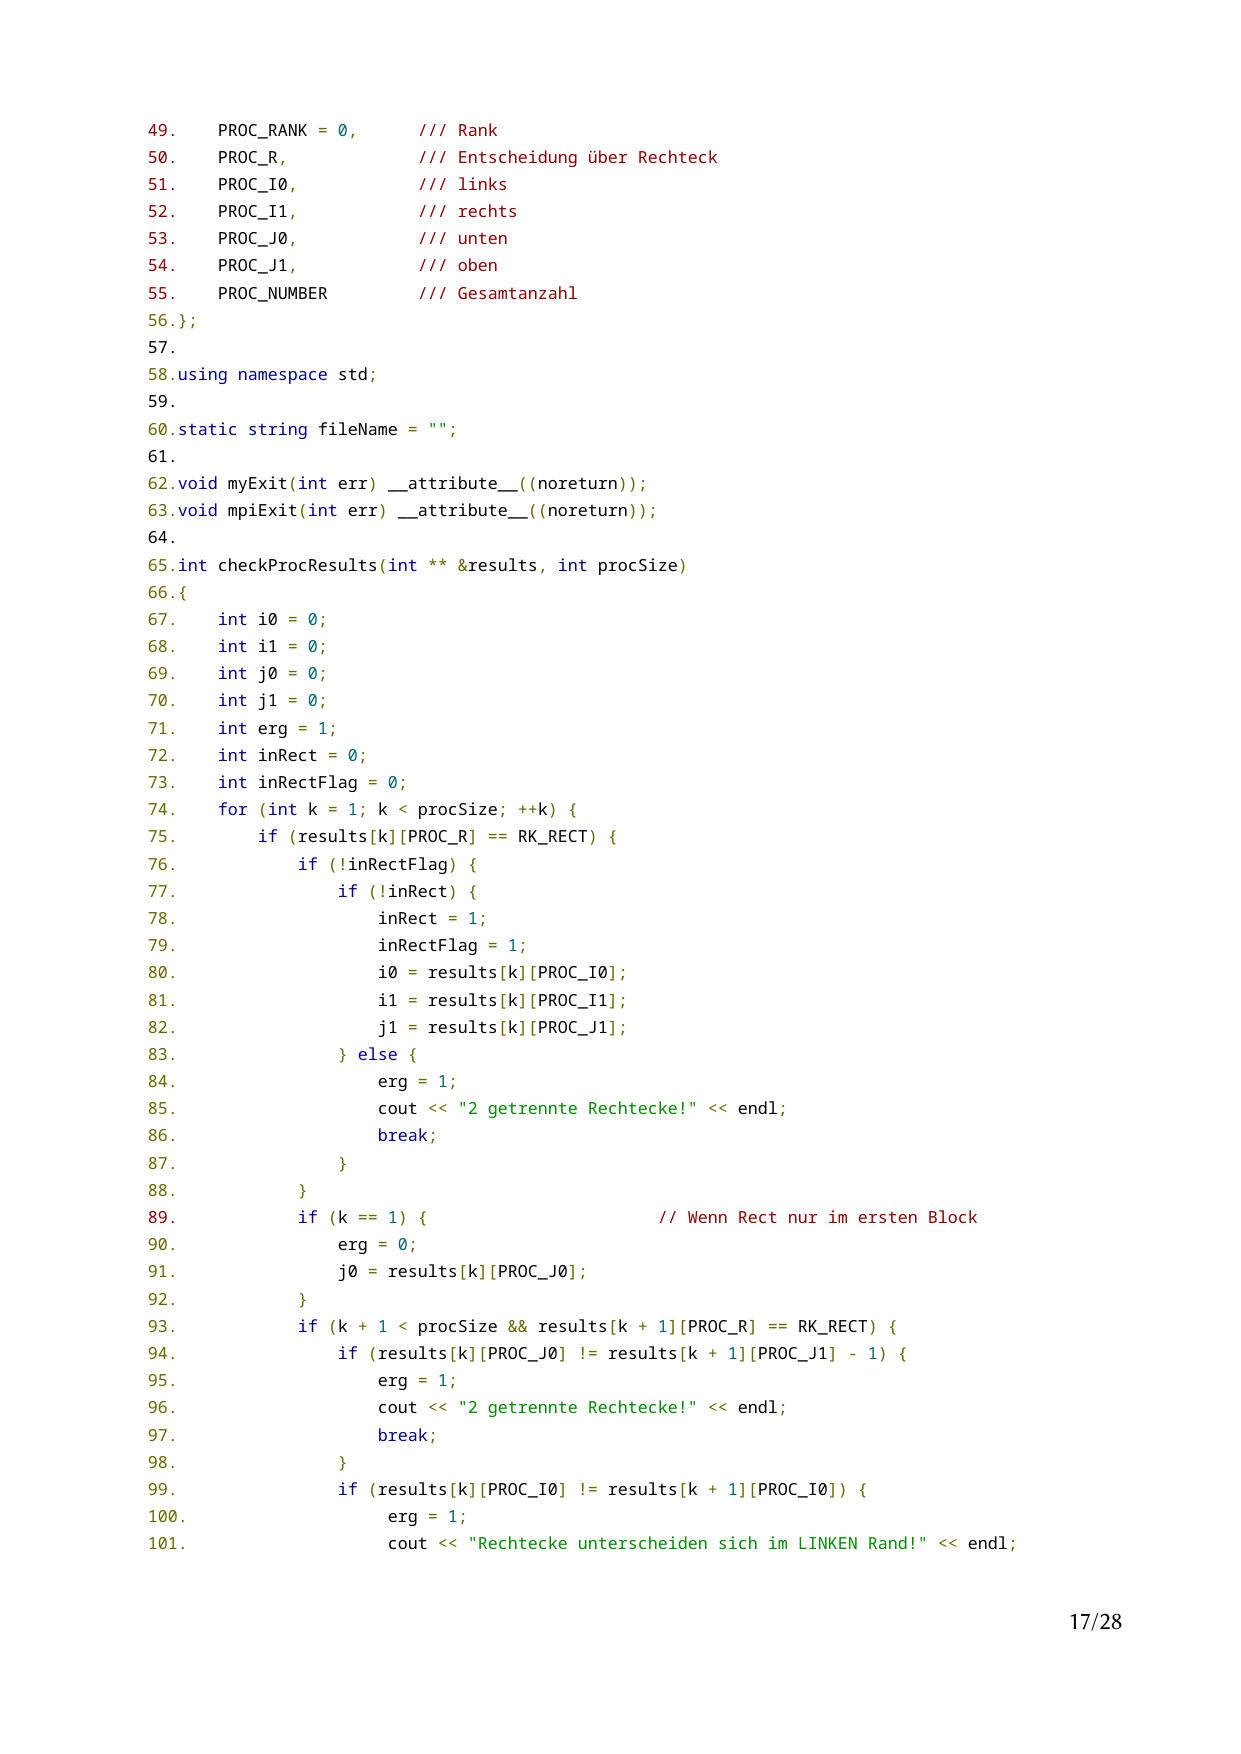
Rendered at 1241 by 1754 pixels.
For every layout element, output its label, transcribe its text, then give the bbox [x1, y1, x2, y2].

list PROC_NUMBER /// Gesamtanzahl [148, 281, 1122, 304]
list int inRect = 0; [148, 743, 1122, 766]
list } [148, 1151, 1122, 1174]
list } [148, 1287, 1122, 1310]
list } [148, 1450, 1122, 1473]
list inRect = 1; [148, 907, 1122, 929]
list PROC_RANK = 0, /// Rank [148, 118, 1122, 141]
list i0 = results[k][PROC_I0]; [148, 961, 1122, 984]
list PROC_R, /// Entscheidung über Rechteck [148, 145, 1122, 168]
list erg = 1; [148, 1369, 1122, 1391]
list inRectFlag = 1; [148, 934, 1122, 956]
list PROC_J0, /// unten [148, 227, 1122, 249]
list static string fileName = ""; [148, 417, 1122, 440]
list erg = 1; [148, 1070, 1122, 1092]
list { [148, 580, 1122, 603]
list j1 = results[k][PROC_J1]; [148, 1015, 1122, 1038]
list int i1 = 0; [148, 635, 1122, 657]
list int i0 = 0; [148, 607, 1122, 630]
list PROC_I0, /// links [148, 172, 1122, 195]
list if (k == 1) { // Wenn Rect nur im ersten Block [148, 1206, 1122, 1228]
list int j1 = 0; [148, 689, 1122, 712]
list int inRectFlag = 0; [148, 771, 1122, 793]
list void myExit(int err) __attribute__((noreturn)); [148, 472, 1122, 494]
list for (int k = 1; k < procSize; ++k) { [148, 798, 1122, 821]
list void mpiExit(int err) __attribute__((noreturn)); [148, 499, 1122, 521]
list cout << "Rechtecke unterscheiden sich im LINKEN Rand!" << endl; [148, 1532, 1122, 1554]
list int erg = 1; [148, 716, 1122, 739]
list j0 = results[k][PROC_J0]; [148, 1260, 1122, 1283]
list if (results[k][PROC_J0] != results[k + 1][PROC_J1] - 1) { [148, 1342, 1122, 1364]
list }; [148, 308, 1122, 331]
list PROC_I1, /// rechts [148, 200, 1122, 222]
list } else { [148, 1042, 1122, 1065]
list break; [148, 1423, 1122, 1446]
list int checkProcResults(int ** &results, int procSize) [148, 553, 1122, 576]
list if (results[k][PROC_I0] != results[k + 1][PROC_I0]) { [148, 1477, 1122, 1500]
list } [148, 1178, 1122, 1201]
list if (results[k][PROC_R] == RK_RECT) { [148, 825, 1122, 848]
list cout << "2 getrennte Rechtecke!" << endl; [148, 1097, 1122, 1119]
list cout << "2 getrennte Rechtecke!" << endl; [148, 1396, 1122, 1419]
list int j0 = 0; [148, 662, 1122, 684]
list PROC_J1, /// oben [148, 254, 1122, 277]
list break; [148, 1124, 1122, 1147]
list if (!inRect) { [148, 879, 1122, 902]
list i1 = results[k][PROC_I1]; [148, 988, 1122, 1011]
list if (k + 1 < procSize && results[k + 1][PROC_R] == RK_RECT) { [148, 1314, 1122, 1337]
list erg = 1; [148, 1505, 1122, 1527]
list if (!inRectFlag) { [148, 852, 1122, 875]
list using namespace std; [148, 363, 1122, 386]
list erg = 0; [148, 1233, 1122, 1256]
